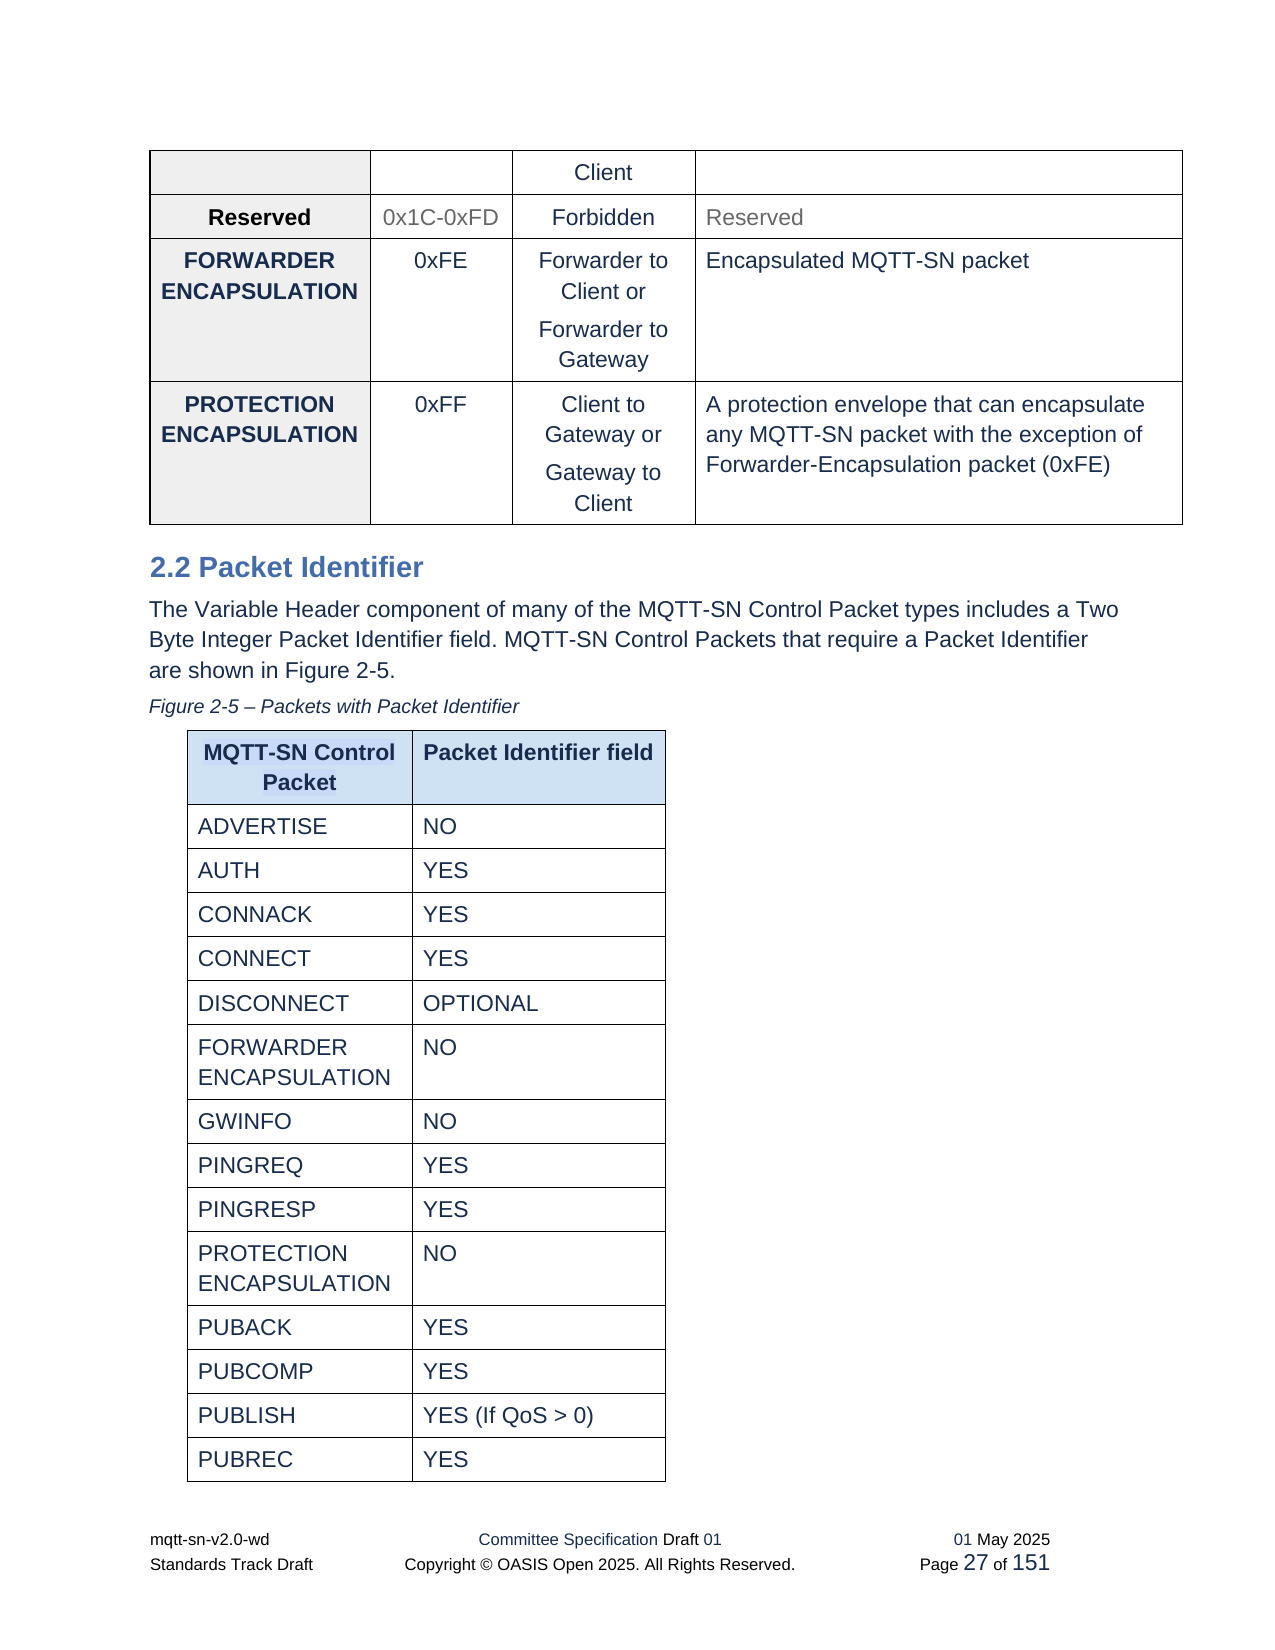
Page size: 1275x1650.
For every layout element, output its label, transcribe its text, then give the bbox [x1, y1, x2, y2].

table_cell Reserved [696, 195, 1182, 238]
table_cell PUBLISH [188, 1394, 412, 1437]
table_cell Forwarder to Client or Forwarder to Gateway [513, 239, 695, 381]
table_cell NO [413, 1232, 665, 1305]
table_cell PROTECTION ENCAPSULATION [188, 1232, 412, 1305]
table_cell PUBACK [188, 1306, 412, 1349]
table_cell ADVERTISE [188, 805, 412, 848]
table_cell 0xFE [371, 239, 512, 381]
table_cell Encapsulated MQTT-SN packet [696, 239, 1182, 381]
table_cell A protection envelope that can encapsulate any MQTT-SN packet with the exception of Forwarder-Encapsulation packet (0xFE) [696, 382, 1182, 524]
table_cell FORWARDER ENCAPSULATION [188, 1025, 412, 1098]
table_cell Client to Gateway or Gateway to Client [513, 382, 695, 524]
table_cell AUTH [188, 849, 412, 892]
table_header Packet Identifier field [413, 731, 665, 804]
table_cell PUBCOMP [188, 1350, 412, 1393]
table_cell NO [413, 805, 665, 848]
table_cell [151, 151, 370, 194]
subtitle 2.2 Packet Identifier [150, 550, 1124, 584]
table_cell PUBREC [188, 1438, 412, 1481]
table_cell YES [413, 849, 665, 892]
table_cell [696, 151, 1182, 194]
table_cell CONNECT [188, 937, 412, 980]
table_cell YES (If QoS > 0) [413, 1394, 665, 1437]
table_cell YES [413, 1144, 665, 1187]
table_cell NO [413, 1025, 665, 1098]
table_cell PINGREQ [188, 1144, 412, 1187]
table_cell GWINFO [188, 1100, 412, 1142]
table_cell Reserved [151, 195, 370, 238]
table_header MQTT-SN Control Packet [188, 731, 412, 804]
table_cell YES [413, 1350, 665, 1393]
table_cell Forbidden [513, 195, 695, 238]
table_cell CONNACK [188, 893, 412, 936]
table_cell YES [413, 893, 665, 936]
table_cell DISCONNECT [188, 981, 412, 1024]
table_cell PINGRESP [188, 1188, 412, 1231]
table_cell [371, 151, 512, 194]
table_cell 0xFF [371, 382, 512, 524]
table_cell FORWARDER ENCAPSULATION [151, 239, 370, 381]
table_cell YES [413, 1188, 665, 1231]
table_cell YES [413, 937, 665, 980]
table_cell NO [413, 1100, 665, 1142]
text The Variable Header component of many of the MQTT-SN Control Packet types includes a Two Byte Integer Packet Identifier field. MQTT-SN Control Packets that require a Packet Identifier are shown in Figure 2-5. [148, 596, 1124, 683]
table_cell 0x1C-0xFD [371, 195, 512, 238]
table_cell OPTIONAL [413, 981, 665, 1024]
text Figure 2-5 – Packets with Packet Identifier [148, 695, 1124, 718]
table_cell PROTECTION ENCAPSULATION [151, 382, 370, 524]
table_cell Client [513, 151, 695, 194]
table_cell YES [413, 1438, 665, 1481]
table_cell YES [413, 1306, 665, 1349]
